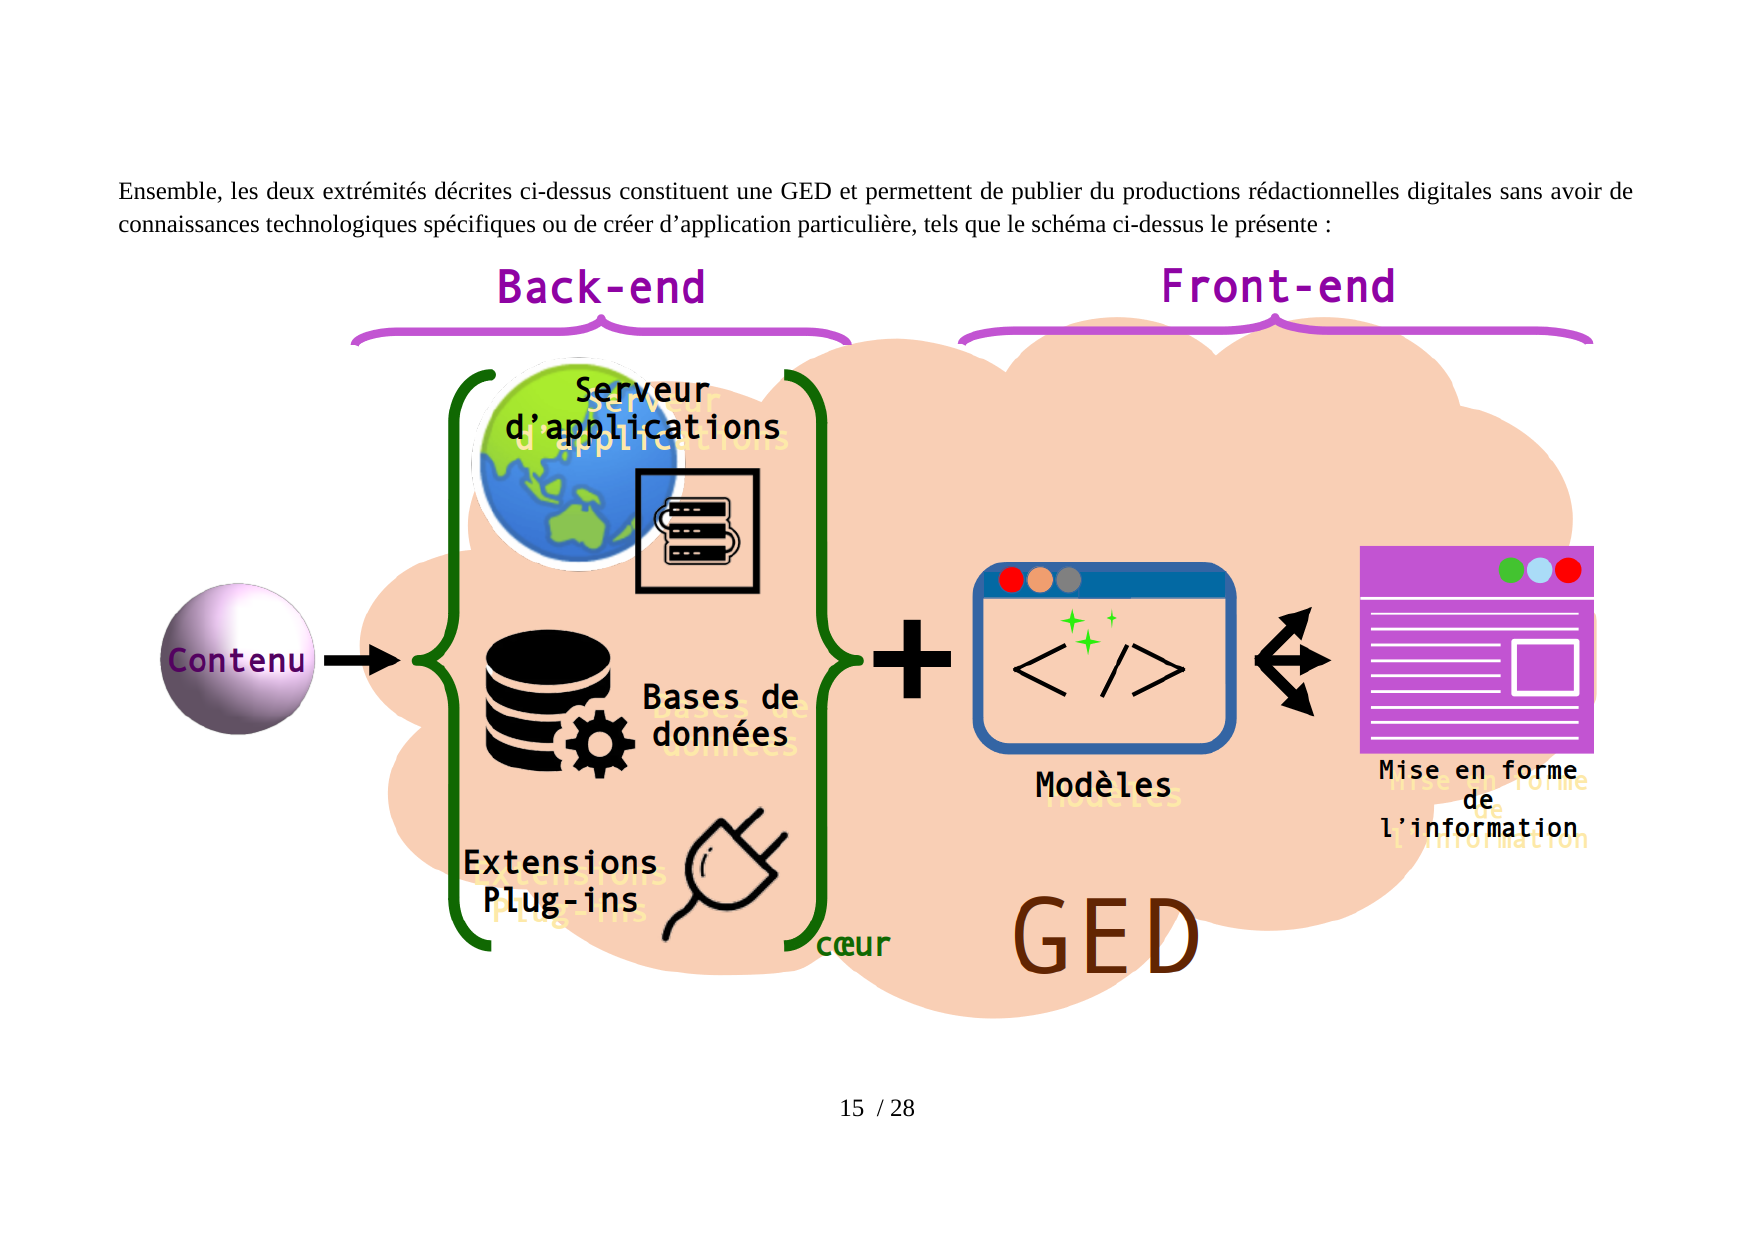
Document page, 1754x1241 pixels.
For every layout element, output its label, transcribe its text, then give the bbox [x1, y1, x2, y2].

picture [157, 257, 1597, 1023]
text Ensemble, les deux extrémités décrites ci-dessus constituent une GED et permettent de publier du productions rédactionnelles digitales sans avoir de connaissances technologiques spécifiques ou de créer d’application particulière, tels que le schéma ci-dessus le présente : [118, 176, 1636, 238]
